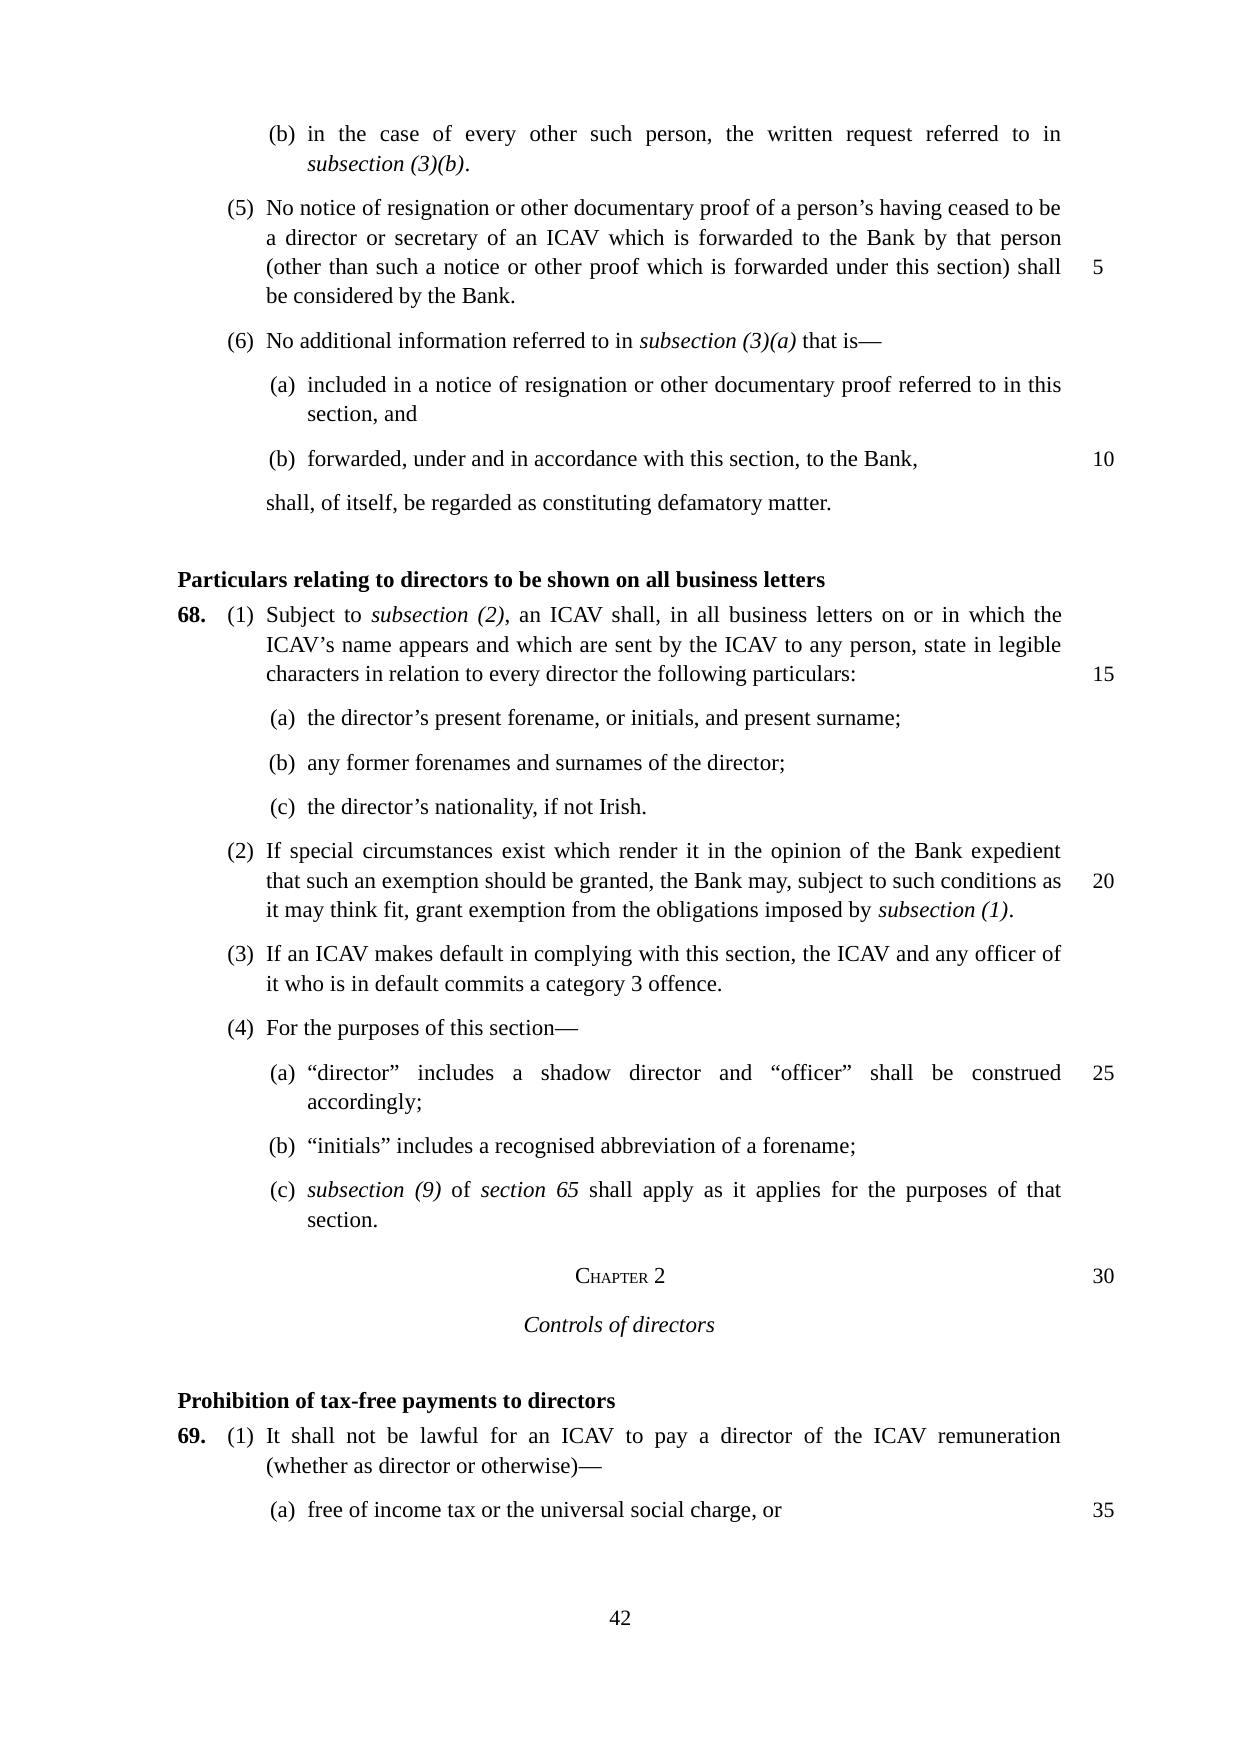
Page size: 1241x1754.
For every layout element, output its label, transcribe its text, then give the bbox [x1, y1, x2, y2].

text (3) If an ICAV makes default in complying with this section, the ICAV and any officer of it who is in default commits a category 3 offence. [177, 938, 1063, 997]
text (a) free of income tax or the universal social charge, or [177, 1494, 1063, 1523]
text Particulars relating to directors to be shown on all business letters [177, 564, 1063, 593]
text (b) any former forenames and surnames of the director; [177, 747, 1063, 776]
text (b) forwarded, under and in accordance with this section, to the Bank, [177, 443, 1063, 472]
text 68. (1) Subject to subsection (2), an ICAV shall, in all business letters on or in which the ICAV’s name appears and which are sent by the ICAV to any person, state in legible characters in relation to every director the following particulars: [177, 599, 1063, 687]
text Prohibition of tax-free payments to directors [177, 1385, 1063, 1414]
text (a) included in a notice of resignation or other documentary proof referred to in this section, and [177, 369, 1063, 428]
text (2) If special circumstances exist which render it in the opinion of the Bank expedient that such an exemption should be granted, the Bank may, subject to such conditions as it may think fit, grant exemption from the obligations imposed by subsection (1). [177, 835, 1063, 923]
text (c) the director’s nationality, if not Irish. [177, 791, 1063, 820]
title Controls of directors [177, 1312, 1063, 1337]
text (4) For the purposes of this section⁠— [177, 1012, 1063, 1042]
text (5) No notice of resignation or other documentary proof of a person’s having ceased to be a director or secretary of an ICAV which is forwarded to the Bank by that person (other than such a notice or other proof which is forwarded under this section) shall be considered by the Bank. [177, 192, 1063, 310]
text (c) subsection (9) of section 65 shall apply as it applies for the purposes of that section. [177, 1174, 1063, 1233]
text shall, of itself, be regarded as constituting defamatory matter. [177, 487, 1063, 516]
text (b) in the case of every other such person, the written request referred to in subsection (3)(b). [177, 118, 1063, 177]
text Chapter 2 [177, 1263, 1063, 1288]
text (b) “initials” includes a recognised abbreviation of a forename; [177, 1130, 1063, 1159]
text (6) No additional information referred to in subsection (3)(a) that is⁠— [177, 324, 1063, 354]
text (a) the director’s present forename, or initials, and present surname; [177, 702, 1063, 732]
text (a) “director” includes a shadow director and “officer” shall be construed accordingly; [177, 1056, 1063, 1115]
text 69. (1) It shall not be lawful for an ICAV to pay a director of the ICAV remuneration (whether as director or otherwise)⁠— [177, 1420, 1063, 1479]
